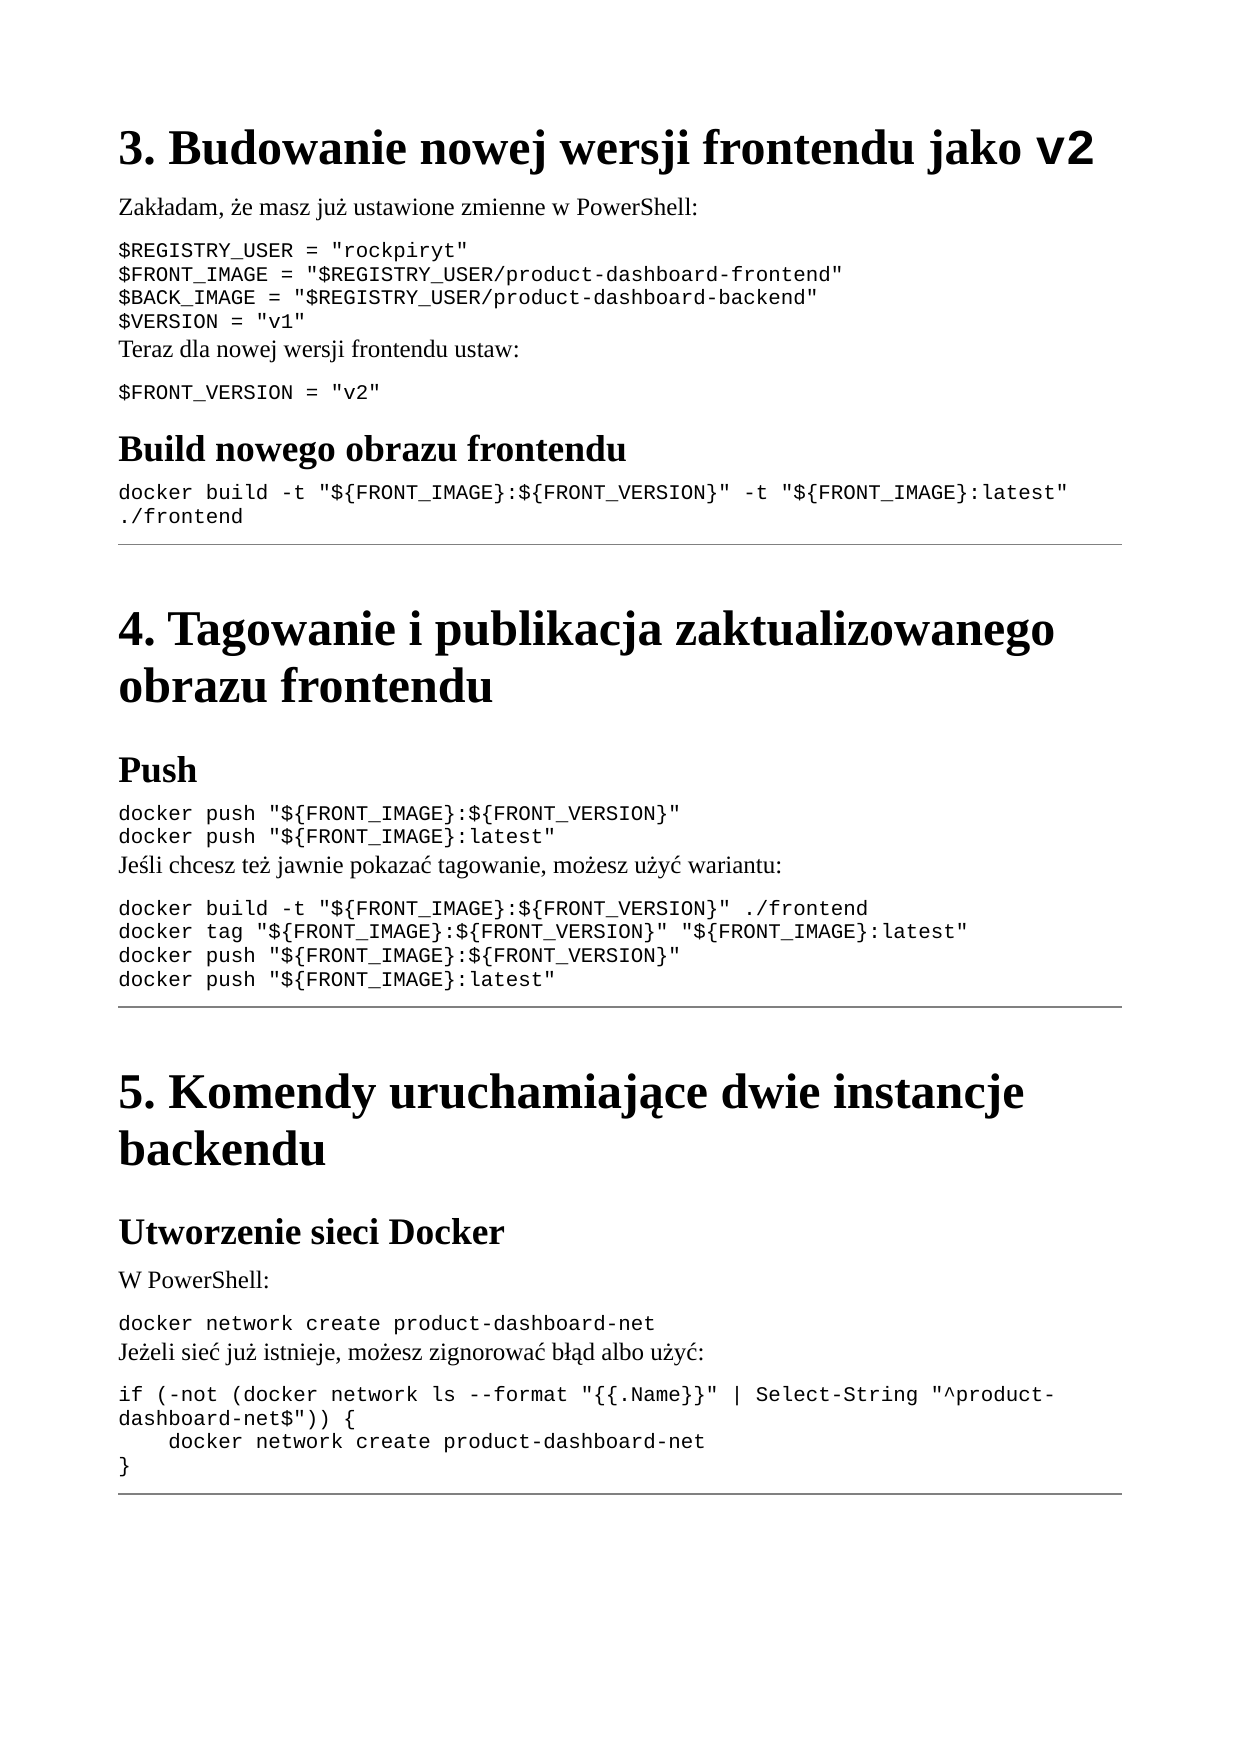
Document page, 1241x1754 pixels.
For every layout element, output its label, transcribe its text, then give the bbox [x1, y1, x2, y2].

text } [118, 1455, 1122, 1479]
subtitle Push [118, 747, 1122, 790]
subtitle Utworzenie sieci Docker [118, 1210, 1122, 1253]
text Teraz dla nowej wersji frontendu ustaw: [118, 334, 1122, 363]
subtitle 5. Komendy uruchamiające dwie instancje backendu [118, 1061, 1122, 1176]
text docker push "${FRONT_IMAGE}:${FRONT_VERSION}" [118, 803, 1122, 826]
text docker build -t "${FRONT_IMAGE}:${FRONT_VERSION}" ./frontend [118, 898, 1122, 921]
text $REGISTRY_USER = "rockpiryt" [118, 240, 1122, 263]
text Jeśli chcesz też jawnie pokazać tagowanie, możesz użyć wariantu: [118, 850, 1122, 879]
text W PowerShell: [118, 1265, 1122, 1294]
text docker tag "${FRONT_IMAGE}:${FRONT_VERSION}" "${FRONT_IMAGE}:latest" [118, 921, 1122, 945]
text $FRONT_IMAGE = "$REGISTRY_USER/product-dashboard-frontend" [118, 263, 1122, 287]
text Jeżeli sieć już istnieje, możesz zignorować błąd albo użyć: [118, 1337, 1122, 1365]
text $FRONT_VERSION = "v2" [118, 382, 1122, 406]
text docker network create product-dashboard-net [118, 1313, 1122, 1337]
text $VERSION = "v1" [118, 311, 1122, 334]
text if (-not (docker network ls --format "{{.Name}}" | Select-String "^product-dashboard-net$")) { [118, 1384, 1122, 1432]
subtitle 4. Tagowanie i publikacja zaktualizowanego obrazu frontendu [118, 599, 1122, 714]
text $BACK_IMAGE = "$REGISTRY_USER/product-dashboard-backend" [118, 287, 1122, 311]
text docker push "${FRONT_IMAGE}:latest" [118, 826, 1122, 850]
subtitle 3. Budowanie nowej wersji frontendu jako v2 [118, 118, 1122, 180]
subtitle Build nowego obrazu frontendu [118, 427, 1122, 470]
text docker build -t "${FRONT_IMAGE}:${FRONT_VERSION}" -t "${FRONT_IMAGE}:latest" ./frontend [118, 482, 1122, 529]
text docker push "${FRONT_IMAGE}:latest" [118, 968, 1122, 992]
text docker push "${FRONT_IMAGE}:${FRONT_VERSION}" [118, 945, 1122, 968]
text Zakładam, że masz już ustawione zmienne w PowerShell: [118, 192, 1122, 221]
text docker network create product-dashboard-net [118, 1432, 1122, 1455]
